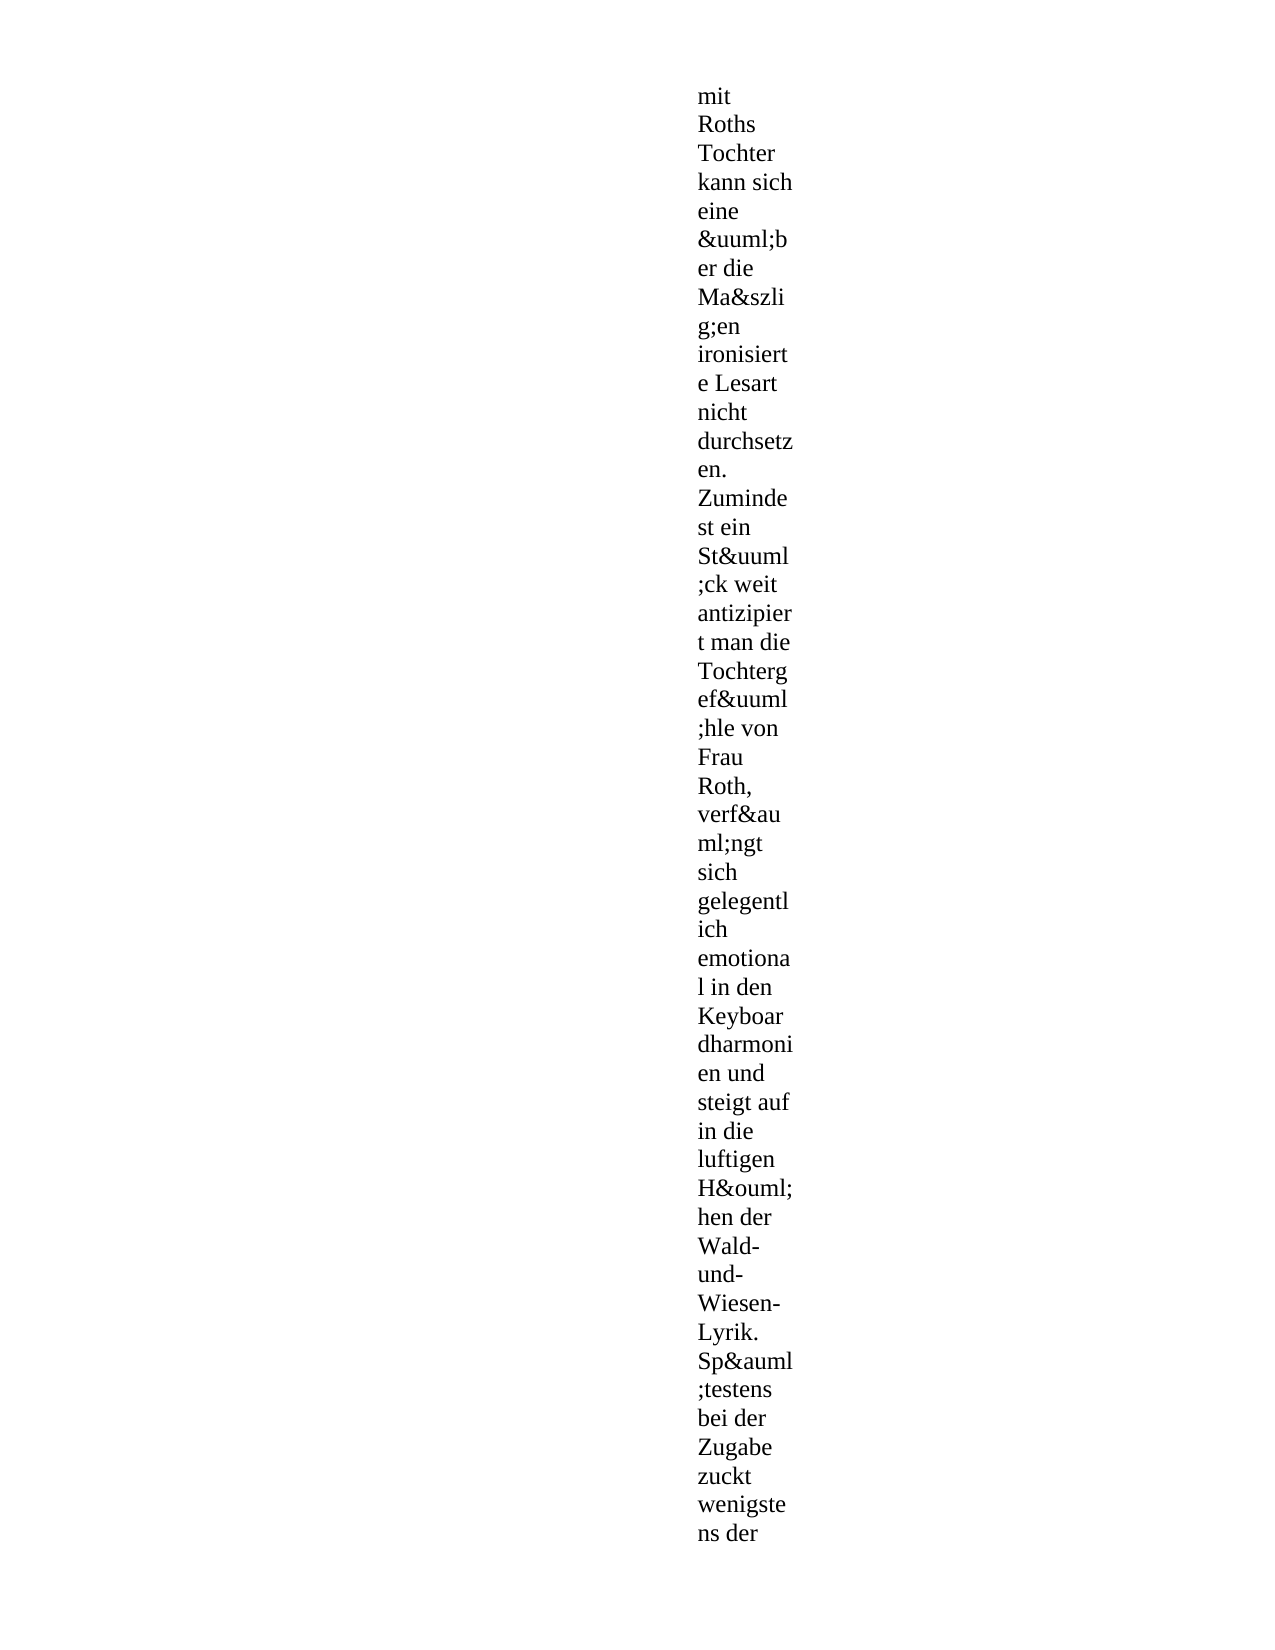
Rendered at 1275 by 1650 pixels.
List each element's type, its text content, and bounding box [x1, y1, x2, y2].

table_cell mit Roths Tochter kann sich eine &uuml;ber die Ma&szlig;en ironisierte Lesart nicht durchsetzen. Zumindest ein St&uuml;ck weit antizipiert man die Tochtergef&uuml;hle von Frau Roth, verf&auml;ngt sich gelegentlich emotional in den Keyboardharmonien und steigt auf in die luftigen H&ouml;hen der Wald-und-Wiesen-Lyrik. Sp&auml;testens bei der Zugabe zuckt wenigstens der [692, 75, 800, 1553]
table_cell [150, 75, 258, 1553]
table_cell [1017, 75, 1125, 1553]
table_cell [258, 75, 367, 1553]
table_cell [583, 75, 692, 1553]
table_cell [367, 75, 475, 1553]
table_cell [800, 75, 908, 1553]
table_cell [475, 75, 583, 1553]
table_cell [908, 75, 1017, 1553]
